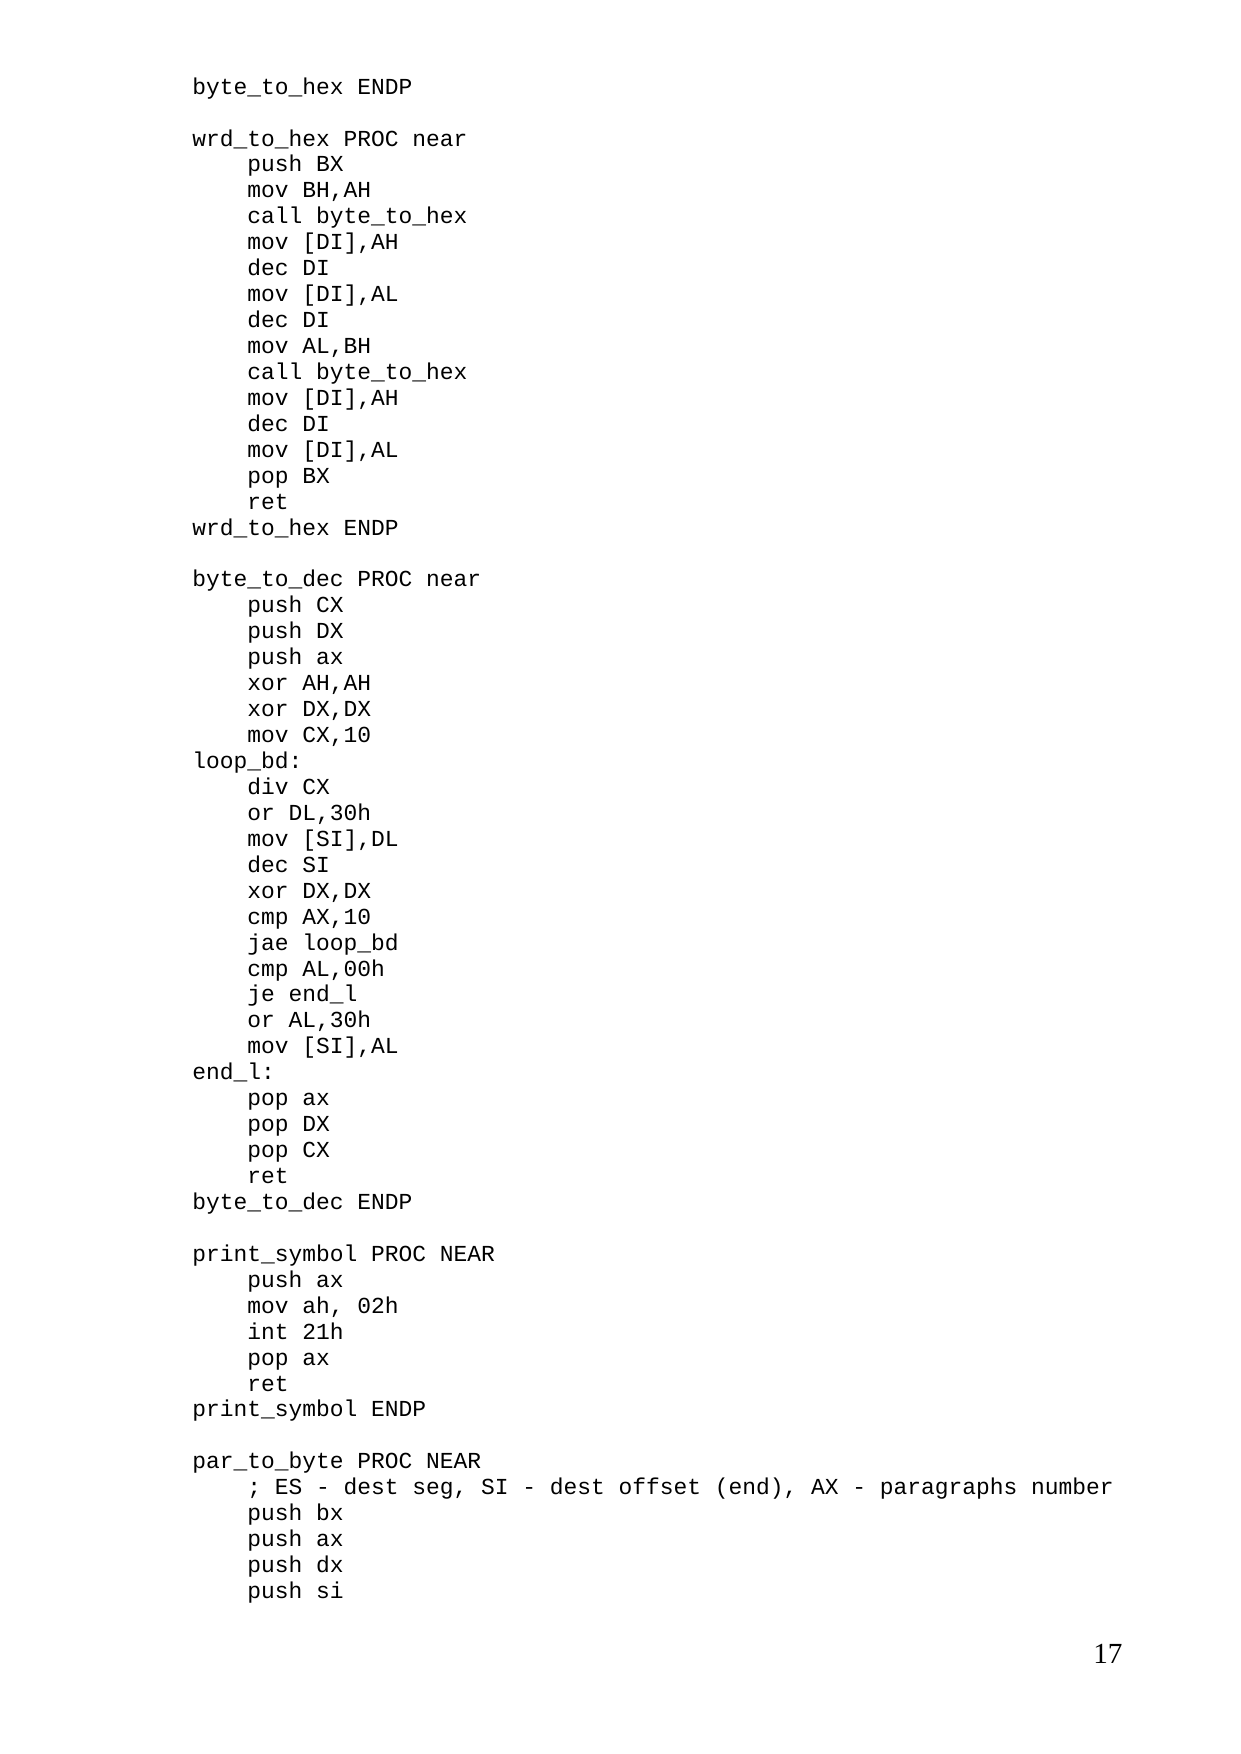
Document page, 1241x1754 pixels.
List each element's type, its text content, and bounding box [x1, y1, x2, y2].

text wrd_to_hex ENDP [118, 516, 1122, 542]
text mov [SI],DL [118, 827, 1122, 853]
text par_to_byte PROC NEAR [118, 1450, 1122, 1476]
text xor DX,DX [118, 879, 1122, 905]
text byte_to_hex ENDP [118, 75, 1122, 101]
text push bx [118, 1502, 1122, 1527]
text mov [DI],AH [118, 231, 1122, 257]
text cmp AL,00h [118, 957, 1122, 983]
text dec SI [118, 853, 1122, 879]
text dec DI [118, 257, 1122, 282]
text print_symbol PROC NEAR [118, 1242, 1122, 1268]
text xor DX,DX [118, 697, 1122, 723]
text mov [DI],AH [118, 386, 1122, 412]
text jae loop_bd [118, 931, 1122, 957]
text byte_to_dec PROC near [118, 568, 1122, 594]
text byte_to_dec ENDP [118, 1190, 1122, 1216]
text dec DI [118, 412, 1122, 438]
text mov [SI],AL [118, 1035, 1122, 1061]
text push CX [118, 594, 1122, 620]
text or DL,30h [118, 801, 1122, 827]
text push ax [118, 1527, 1122, 1553]
text je end_l [118, 983, 1122, 1009]
text dec DI [118, 308, 1122, 334]
text pop DX [118, 1112, 1122, 1138]
text ret [118, 1372, 1122, 1398]
text push ax [118, 1268, 1122, 1294]
text push BX [118, 153, 1122, 179]
text call byte_to_hex [118, 205, 1122, 231]
text ret [118, 490, 1122, 516]
text call byte_to_hex [118, 360, 1122, 386]
text end_l: [118, 1061, 1122, 1087]
text mov [DI],AL [118, 282, 1122, 308]
text pop CX [118, 1138, 1122, 1164]
text pop ax [118, 1346, 1122, 1372]
text push si [118, 1579, 1122, 1605]
text or AL,30h [118, 1009, 1122, 1035]
text print_symbol ENDP [118, 1398, 1122, 1424]
text div CX [118, 775, 1122, 801]
text push ax [118, 646, 1122, 672]
text ; ES - dest seg, SI - dest offset (end), AX - paragraphs number [118, 1476, 1122, 1502]
text xor AH,AH [118, 672, 1122, 697]
text push dx [118, 1553, 1122, 1579]
text loop_bd: [118, 749, 1122, 775]
text pop ax [118, 1087, 1122, 1112]
text wrd_to_hex PROC near [118, 127, 1122, 153]
text mov CX,10 [118, 723, 1122, 749]
text cmp AX,10 [118, 905, 1122, 931]
text ret [118, 1164, 1122, 1190]
text mov ah, 02h [118, 1294, 1122, 1320]
text mov AL,BH [118, 334, 1122, 360]
text int 21h [118, 1320, 1122, 1346]
text mov [DI],AL [118, 438, 1122, 464]
text mov BH,AH [118, 179, 1122, 205]
text push DX [118, 620, 1122, 646]
text pop BX [118, 464, 1122, 490]
